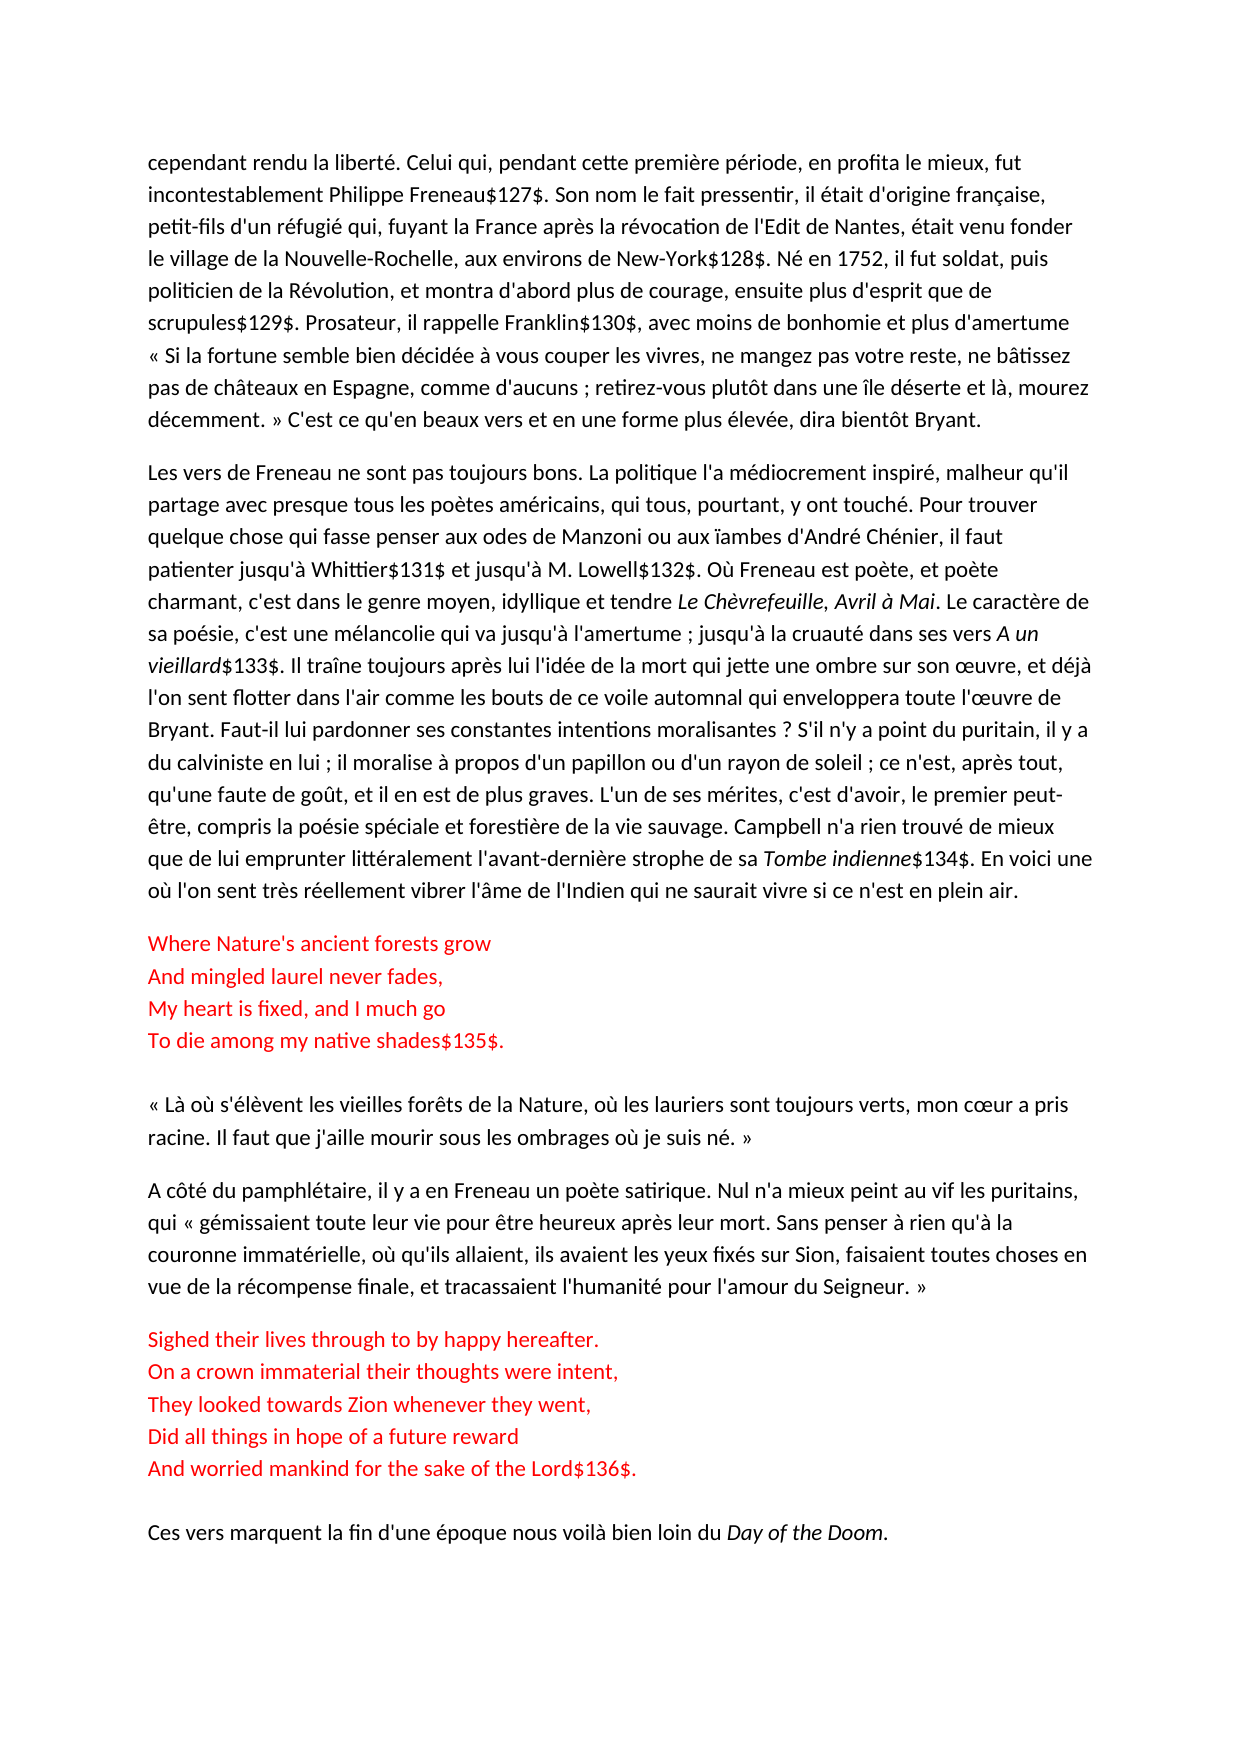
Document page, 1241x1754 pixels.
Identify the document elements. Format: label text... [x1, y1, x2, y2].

text « Là où s'élèvent les vieilles forêts de la Nature, où les lauriers sont toujours verts, mon cœur a pris racine. Il faut que j'aille mourir sous les ombrages où je suis né. » [148, 1091, 1093, 1151]
text Where Nature's ancient forests grow [148, 929, 1093, 958]
text A côté du pamphlétaire, il y a en Freneau un poète satirique. Nul n'a mieux peint au vif les puritains, qui « gémissaient toute leur vie pour être heureux après leur mort. Sans penser à rien qu'à la couronne immatérielle, où qu'ils allaient, ils avaient les yeux fixés sur Sion, faisaient toutes choses en vue de la récompense finale, et tracassaient l'humanité pour l'amour du Seigneur. » [148, 1176, 1093, 1300]
text And worried mankind for the sake of the Lord$136$. [148, 1454, 1093, 1482]
text On a crown immaterial their thoughts were intent, [148, 1357, 1093, 1386]
text Ces vers marquent la fin d'une époque nous voilà bien loin du Day of the Doom. [148, 1518, 1093, 1546]
text Did all things in hope of a future reward [148, 1422, 1093, 1450]
text And mingled laurel never fades, [148, 962, 1093, 990]
text They looked towards Zion whenever they went, [148, 1390, 1093, 1418]
text cependant rendu la liberté. Celui qui, pendant cette première période, en profita le mieux, fut incontestablement Philippe Freneau$127$. Son nom le fait pressentir, il était d'origine française, petit-fils d'un réfugié qui, fuyant la France après la révocation de l'Edit de Nantes, était venu fonder le village de la Nouvelle-Rochelle, aux environs de New-York$128$. Né en 1752, il fut soldat, puis politicien de la Révolution, et montra d'abord plus de courage, ensuite plus d'esprit que de scrupules$129$. Prosateur, il rappelle Franklin$130$, avec moins de bonhomie et plus d'amertume « Si la fortune semble bien décidée à vous couper les vivres, ne mangez pas votre reste, ne bâtissez pas de châteaux en Espagne, comme d'aucuns ; retirez-vous plutôt dans une île déserte et là, mourez décemment. » C'est ce qu'en beaux vers et en une forme plus élevée, dira bientôt Bryant. [148, 148, 1093, 433]
text Les vers de Freneau ne sont pas toujours bons. La politique l'a médiocrement inspiré, malheur qu'il partage avec presque tous les poètes américains, qui tous, pourtant, y ont touché. Pour trouver quelque chose qui fasse penser aux odes de Manzoni ou aux ïambes d'André Chénier, il faut patienter jusqu'à Whittier$131$ et jusqu'à M. Lowell$132$. Où Freneau est poète, et poète charmant, c'est dans le genre moyen, idyllique et tendre Le Chèvrefeuille, Avril à Mai. Le caractère de sa poésie, c'est une mélancolie qui va jusqu'à l'amertume ; jusqu'à la cruauté dans ses vers A un vieillard$133$. Il traîne toujours après lui l'idée de la mort qui jette une ombre sur son œuvre, et déjà l'on sent flotter dans l'air comme les bouts de ce voile automnal qui enveloppera toute l'œuvre de Bryant. Faut-il lui pardonner ses constantes intentions moralisantes ? S'il n'y a point du puritain, il y a du calviniste en lui ; il moralise à propos d'un papillon ou d'un rayon de soleil ; ce n'est, après tout, qu'une faute de goût, et il en est de plus graves. L'un de ses mérites, c'est d'avoir, le premier peut-être, compris la poésie spéciale et forestière de la vie sauvage. Campbell n'a rien trouvé de mieux que de lui emprunter littéralement l'avant-dernière strophe de sa Tombe indienne$134$. En voici une où l'on sent très réellement vibrer l'âme de l'Indien qui ne saurait vivre si ce n'est en plein air. [148, 458, 1093, 904]
text My heart is fixed, and I much go [148, 994, 1093, 1022]
text Sighed their lives through to by happy hereafter. [148, 1325, 1093, 1353]
text To die among my native shades$135$. [148, 1026, 1093, 1054]
